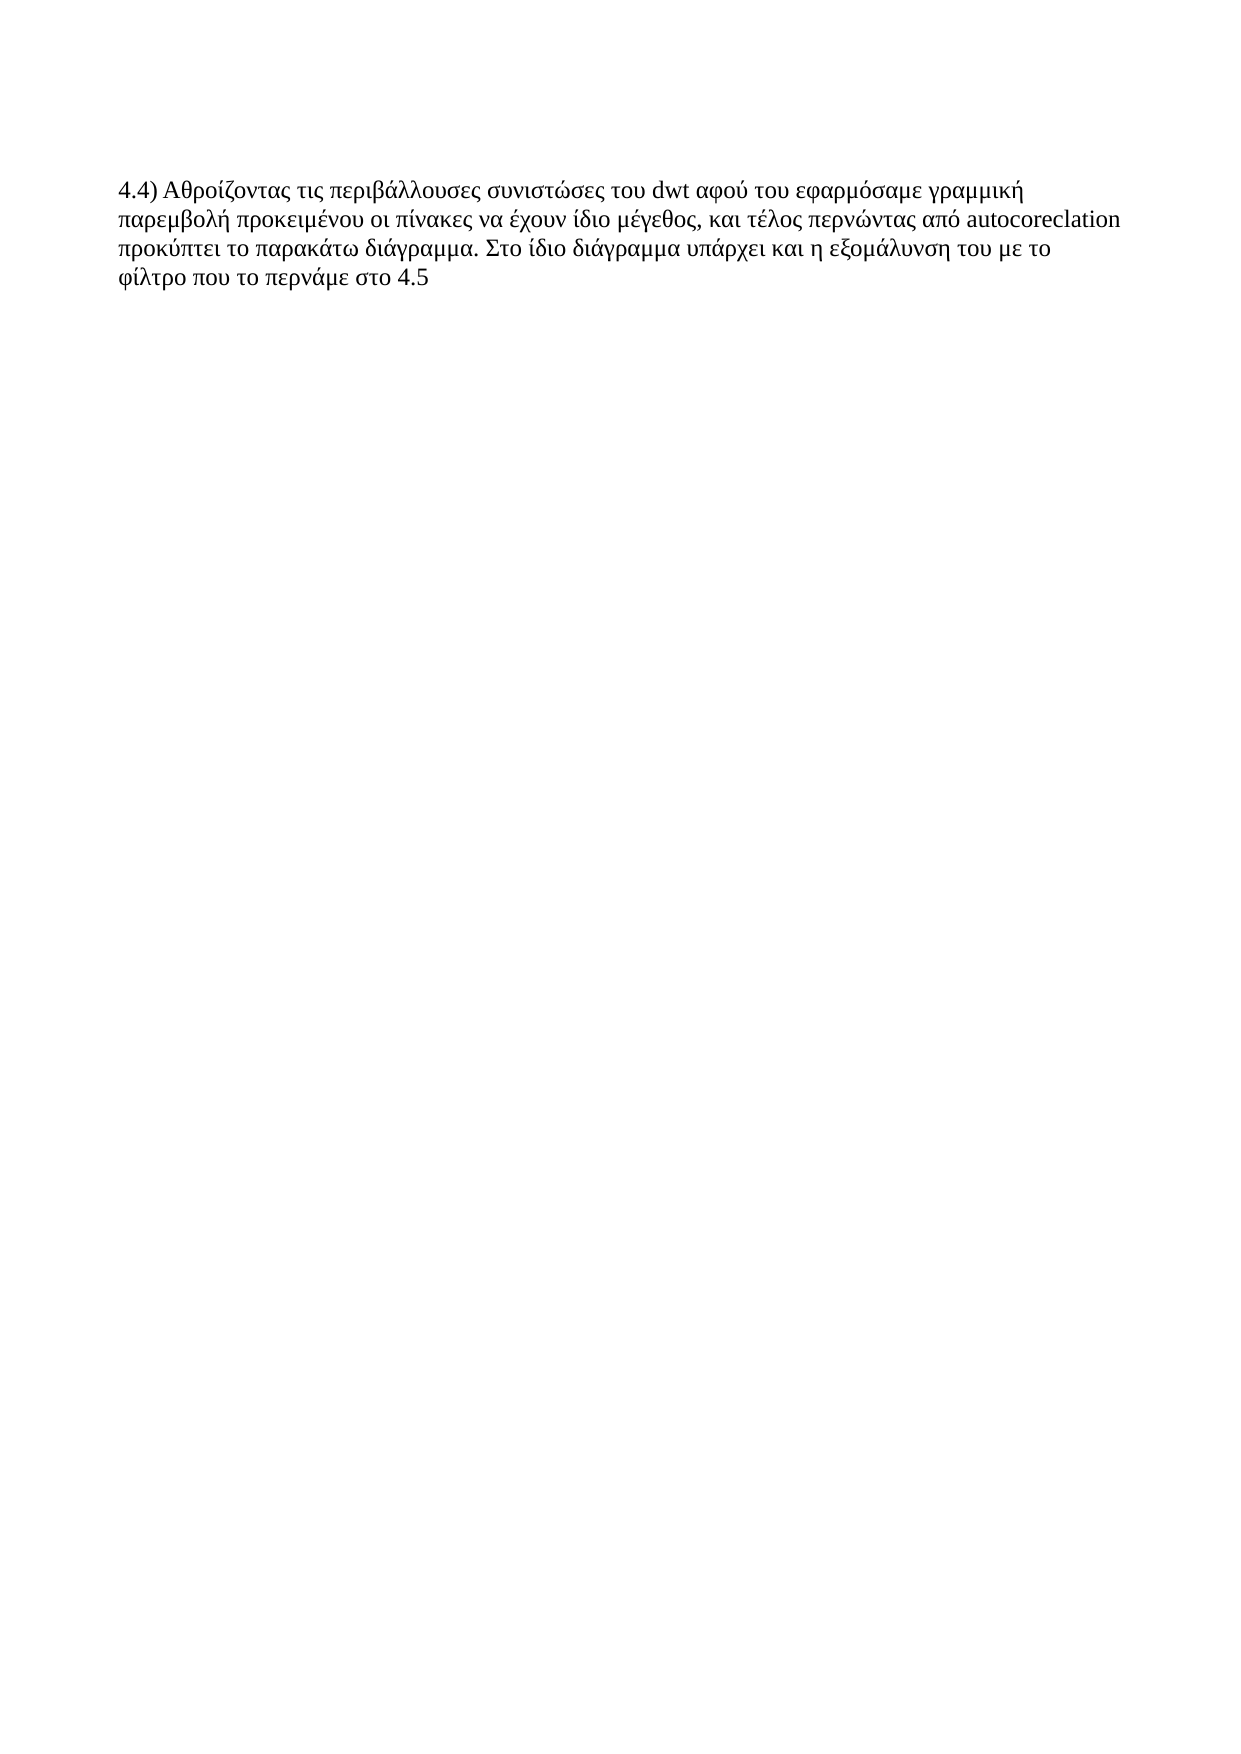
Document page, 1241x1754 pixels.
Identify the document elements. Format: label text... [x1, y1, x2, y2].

text 4.4) Αθροίζοντας τις περιβάλλουσες συνιστώσες του dwt αφού του εφαρμόσαμε γραμμική παρεμβολή προκειμένου οι πίνακες να έχουν ίδιο μέγεθος, και τέλος περνώντας από autocoreclation προκύπτει το παρακάτω διάγραμμα. Στο ίδιο διάγραμμα υπάρχει και η εξομάλυνση του με το φίλτρο που το περνάμε στο 4.5 [118, 176, 1122, 291]
